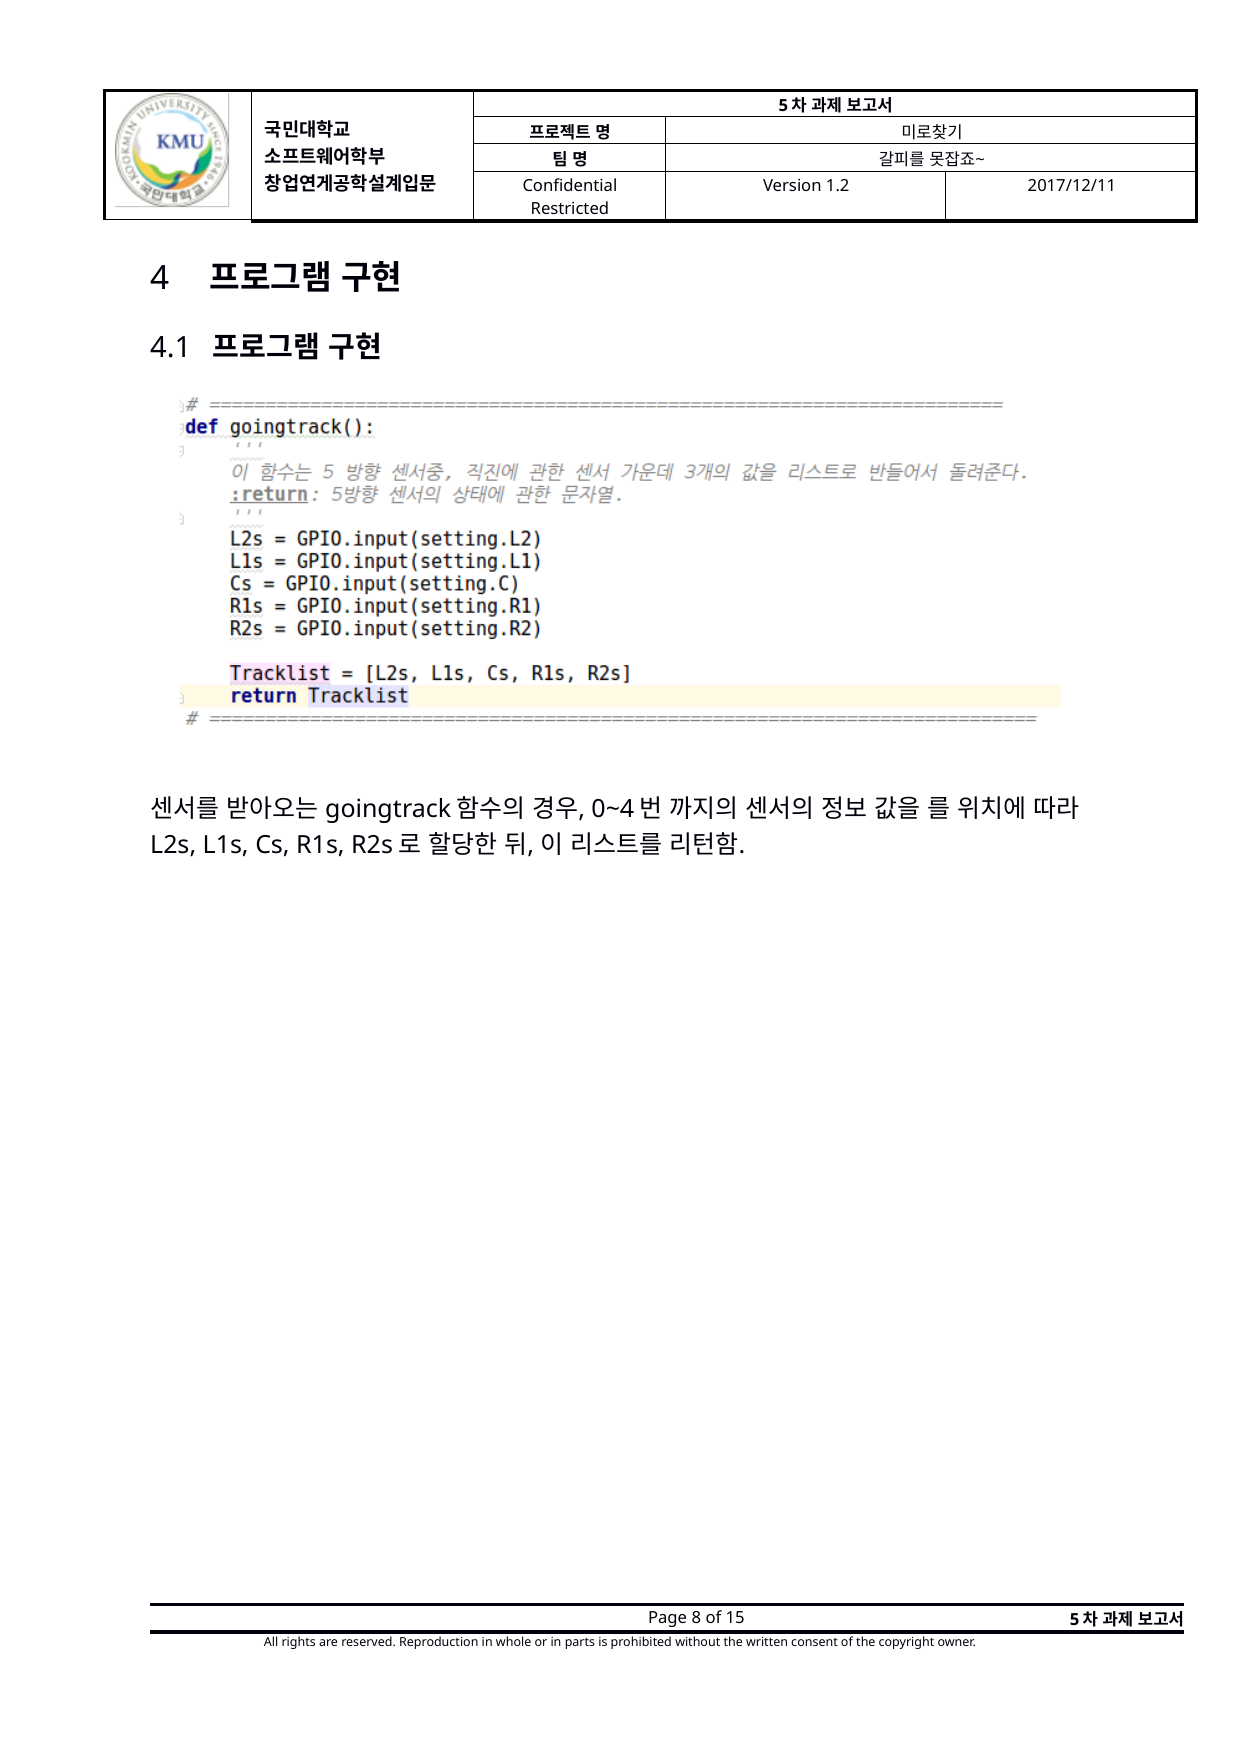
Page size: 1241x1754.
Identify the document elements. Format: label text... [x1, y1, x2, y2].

picture [179, 390, 1061, 730]
text 센서를 받아오는 goingtrack함수의 경우, 0~4번 까지의 센서의 정보 값을 를 위치에 따라 L2s, L1s, Cs, R1s, R2s로 할당한 뒤, 이 리스트를 리턴함. [150, 789, 1090, 861]
subtitle 프로그램 구현 [150, 251, 1090, 299]
subtitle 프로그램 구현 [150, 323, 1090, 366]
